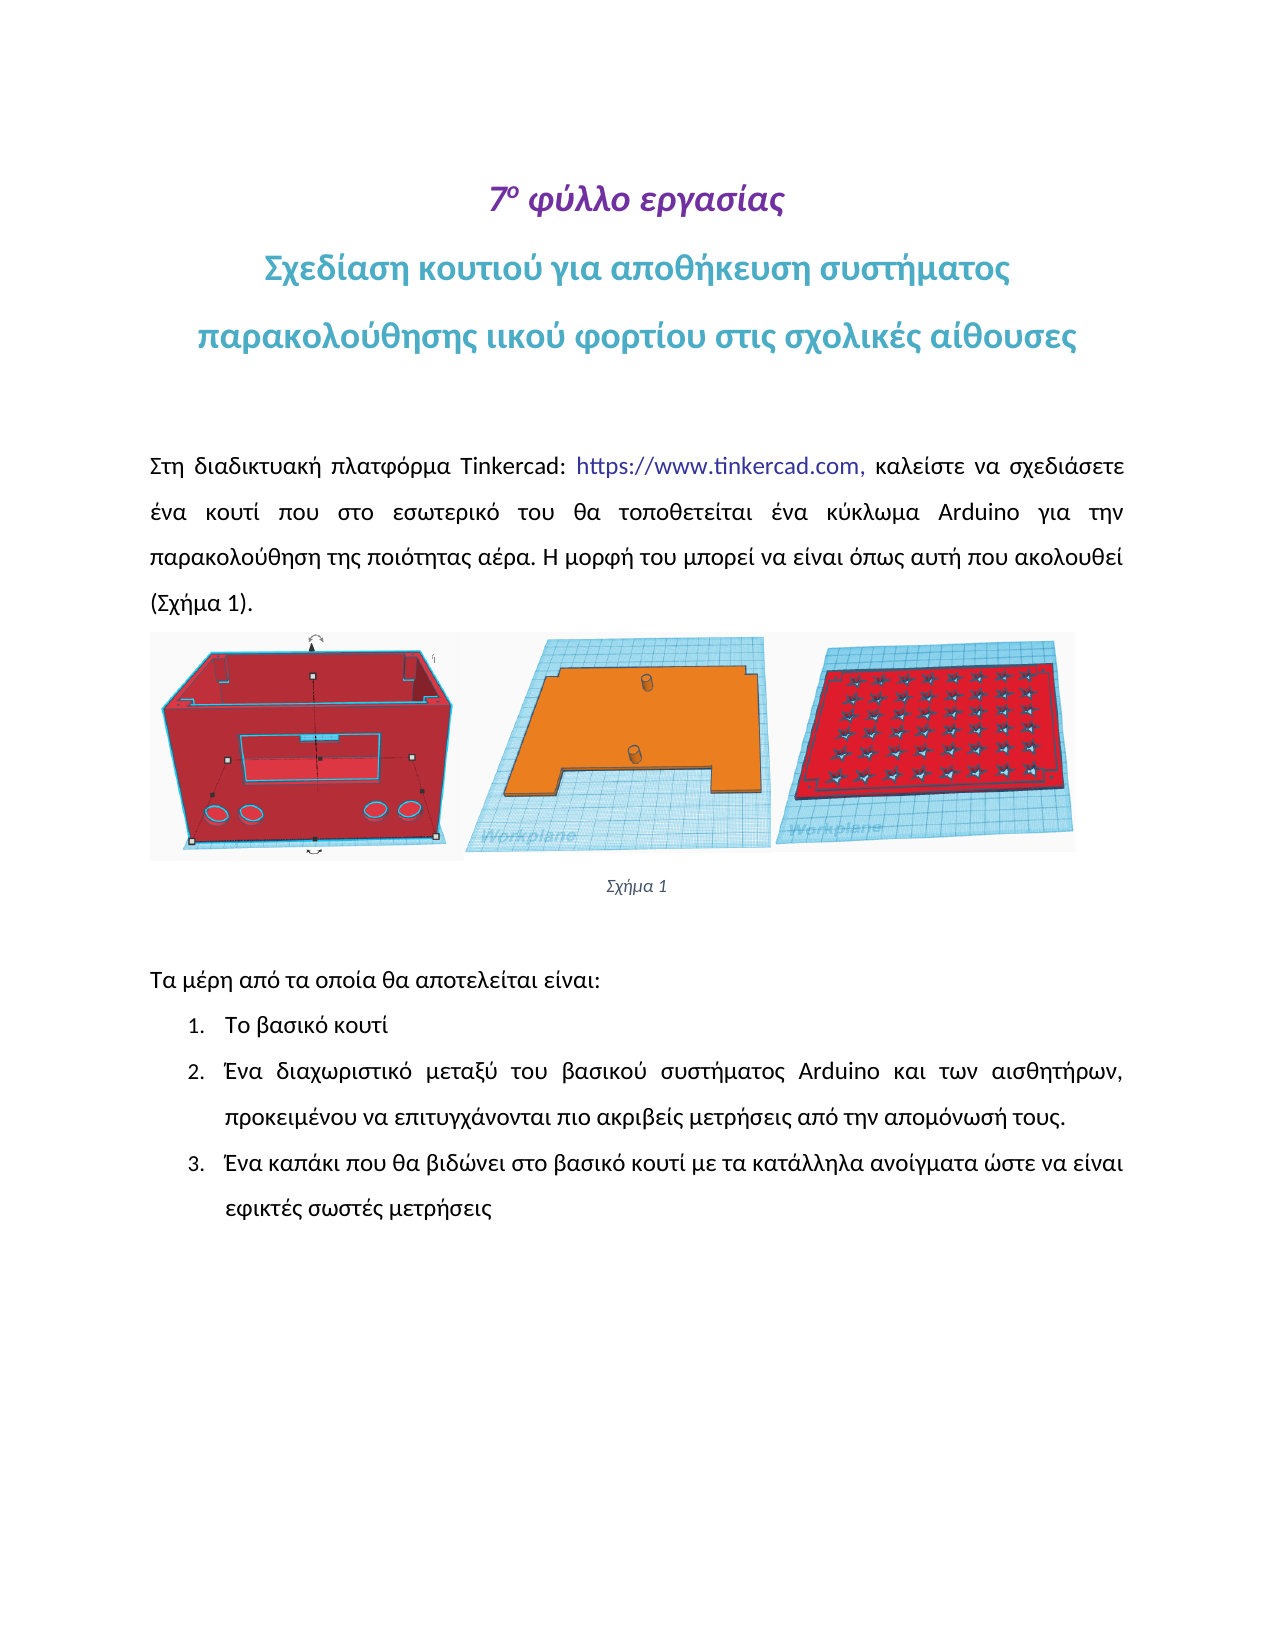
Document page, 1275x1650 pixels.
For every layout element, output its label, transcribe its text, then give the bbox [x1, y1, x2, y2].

text Τα μέρη από τα οποία θα αποτελείται είναι: [150, 964, 1125, 994]
text 7ο φύλλο εργασίας [150, 175, 1125, 221]
text Στη διαδικτυακή πλατφόρμα Tinkercad: https://www.tinkercad.com, καλείστε να σχεδιάσετε ένα κουτί που στο εσωτερικό του θα τοποθετείται ένα κύκλωμα Arduino για την παρακολούθηση της ποιότητας αέρα. Η μορφή του μπορεί να είναι όπως αυτή που ακολουθεί (Σχήμα 1). [150, 450, 1125, 618]
list Ένα καπάκι που θα βιδώνει στο βασικό κουτί με τα κατάλληλα ανοίγματα ώστε να είναι εφικτές σωστές μετρήσεις [187, 1147, 1125, 1223]
text Σχήμα 1 [150, 874, 1125, 897]
list Ένα διαχωριστικό μεταξύ του βασικού συστήματος Arduino και των αισθητήρων, προκειμένου να επιτυγχάνονται πιο ακριβείς μετρήσεις από την απομόνωσή τους. [187, 1055, 1125, 1131]
list Το βασικό κουτί [187, 1009, 1125, 1040]
text Σχεδίαση κουτιού για αποθήκευση συστήματος παρακολούθησης ιικού φορτίου στις σχολικές αίθουσες [150, 244, 1125, 358]
